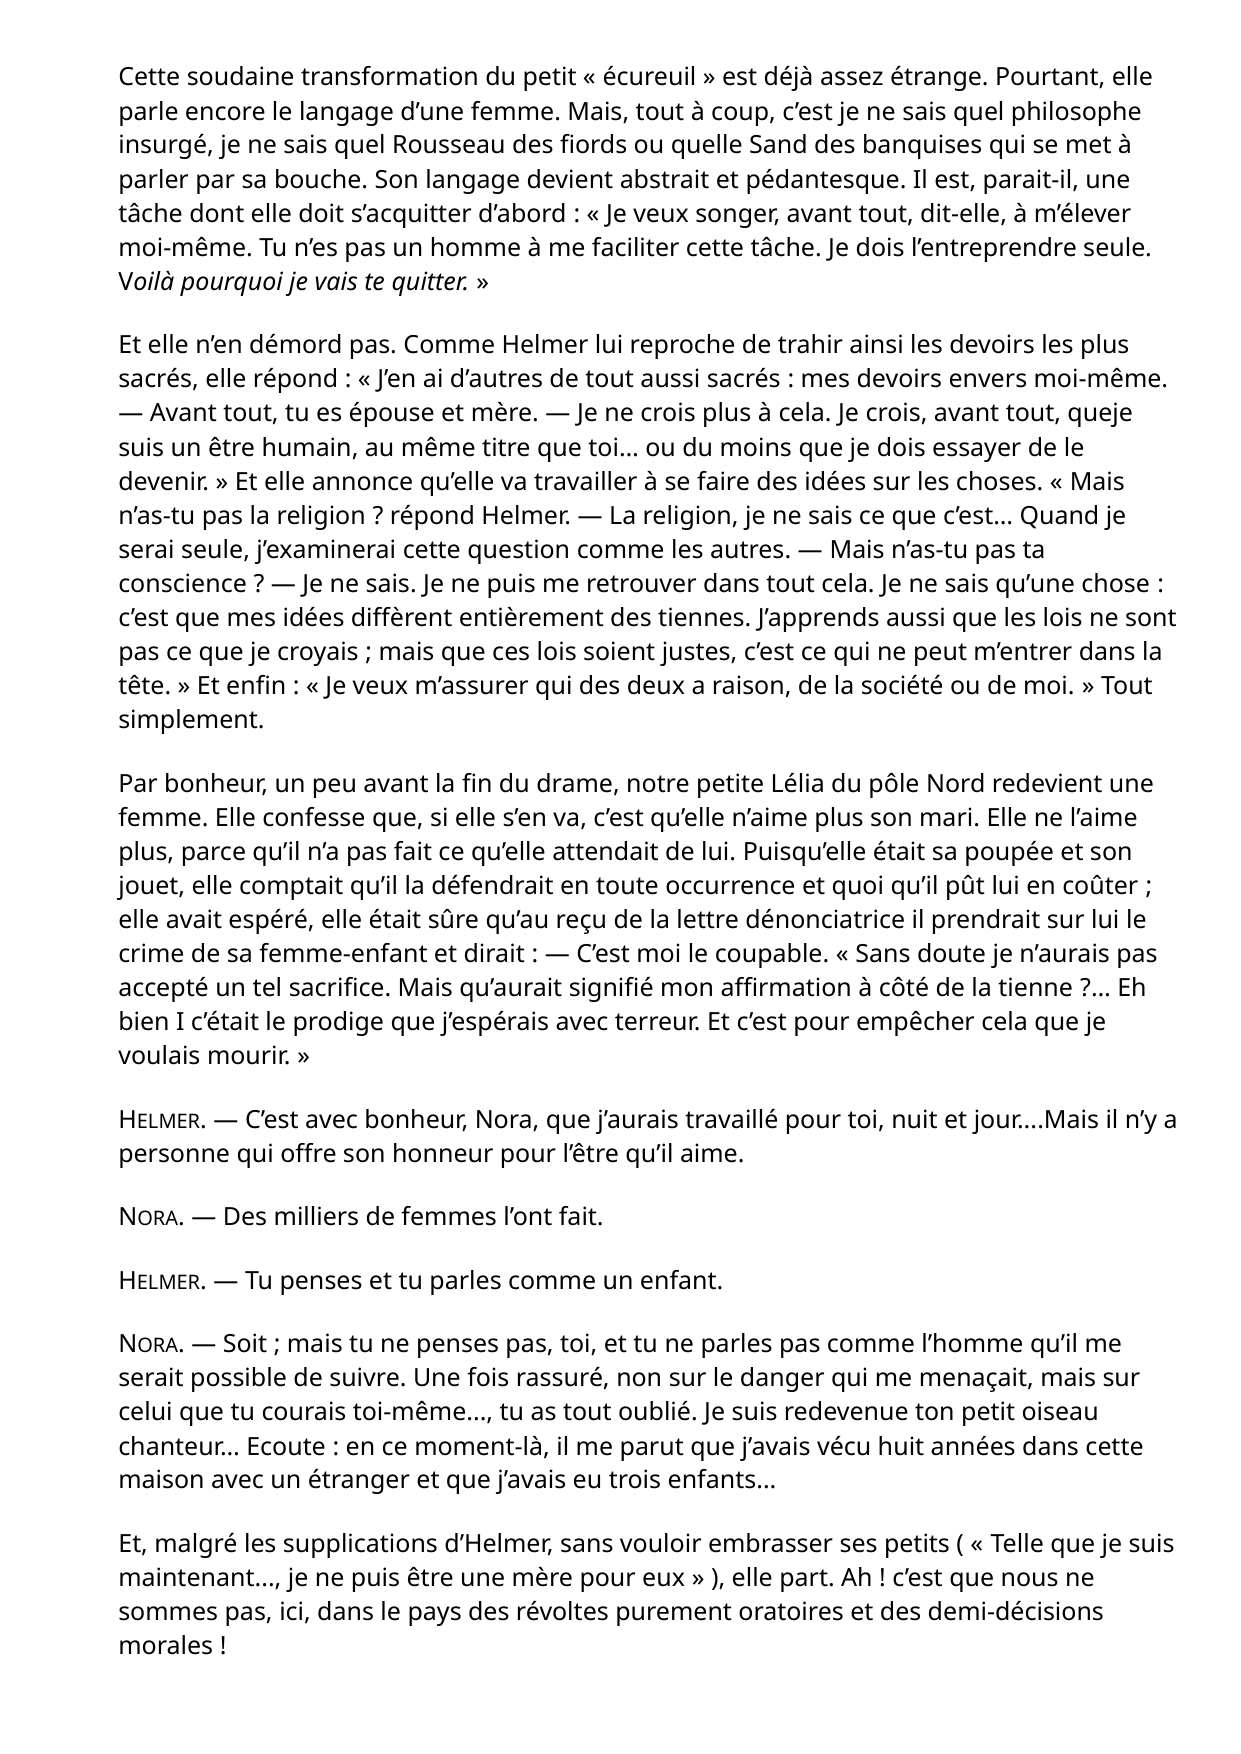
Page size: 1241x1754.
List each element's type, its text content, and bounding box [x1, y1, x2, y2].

text Helmer. — C’est avec bonheur, Nora, que j’aurais travaillé pour toi, nuit et jour....Mais il n’y a personne qui offre son honneur pour l’être qu’il aime. [118, 1101, 1181, 1169]
text Et elle n’en démord pas. Comme Helmer lui reproche de trahir ainsi les devoirs les plus sacrés, elle répond : « J’en ai d’autres de tout aussi sacrés : mes devoirs envers moi-même. — Avant tout, tu es épouse et mère. — Je ne crois plus à cela. Je crois, avant tout, queje suis un être humain, au même titre que toi… ou du moins que je dois essayer de le devenir. » Et elle annonce qu’elle va travailler à se faire des idées sur les choses. « Mais n’as-tu pas la religion ? répond Helmer. — La religion, je ne sais ce que c’est… Quand je serai seule, j’examinerai cette question comme les autres. — Mais n’as-tu pas ta conscience ? — Je ne sais. Je ne puis me retrouver dans tout cela. Je ne sais qu’une chose : c’est que mes idées diffèrent entièrement des tiennes. J’apprends aussi que les lois ne sont pas ce que je croyais ; mais que ces lois soient justes, c’est ce qui ne peut m’entrer dans la tête. » Et enfin : « Je veux m’assurer qui des deux a raison, de la société ou de moi. » Tout simplement. [118, 327, 1181, 736]
text Et, malgré les supplications d’Helmer, sans vouloir embrasser ses petits ( « Telle que je suis maintenant..., je ne puis être une mère pour eux » ), elle part. Ah ! c’est que nous ne sommes pas, ici, dans le pays des révoltes purement oratoires et des demi-décisions morales ! [118, 1526, 1181, 1662]
text Nora. — Soit ; mais tu ne penses pas, toi, et tu ne parles pas comme l’homme qu’il me serait possible de suivre. Une fois rassuré, non sur le danger qui me menaçait, mais sur celui que tu courais toi-même..., tu as tout oublié. Je suis redevenue ton petit oiseau chanteur… Ecoute : en ce moment-là, il me parut que j’avais vécu huit années dans cette maison avec un étranger et que j’avais eu trois enfants... [118, 1326, 1181, 1496]
text Par bonheur, un peu avant la fin du drame, notre petite Lélia du pôle Nord redevient une femme. Elle confesse que, si elle s’en va, c’est qu’elle n’aime plus son mari. Elle ne l’aime plus, parce qu’il n’a pas fait ce qu’elle attendait de lui. Puisqu’elle était sa poupée et son jouet, elle comptait qu’il la défendrait en toute occurrence et quoi qu’il pût lui en coûter ; elle avait espéré, elle était sûre qu’au reçu de la lettre dénonciatrice il prendrait sur lui le crime de sa femme-enfant et dirait : — C’est moi le coupable. « Sans doute je n’aurais pas accepté un tel sacrifice. Mais qu’aurait signifié mon affirmation à côté de la tienne ?… Eh bien I c’était le prodige que j’espérais avec terreur. Et c’est pour empêcher cela que je voulais mourir. » [118, 765, 1181, 1072]
text Helmer. — Tu penses et tu parles comme un enfant. [118, 1262, 1181, 1296]
text Nora. — Des milliers de femmes l’ont fait. [118, 1199, 1181, 1233]
text Cette soudaine transformation du petit « écureuil » est déjà assez étrange. Pourtant, elle parle encore le langage d’une femme. Mais, tout à coup, c’est je ne sais quel philosophe insurgé, je ne sais quel Rousseau des fiords ou quelle Sand des banquises qui se met à parler par sa bouche. Son langage devient abstrait et pédantesque. Il est, parait-il, une tâche dont elle doit s’acquitter d’abord : « Je veux songer, avant tout, dit-elle, à m’élever moi-même. Tu n’es pas un homme à me faciliter cette tâche. Je dois l’entreprendre seule. Voilà pourquoi je vais te quitter. » [118, 59, 1181, 297]
